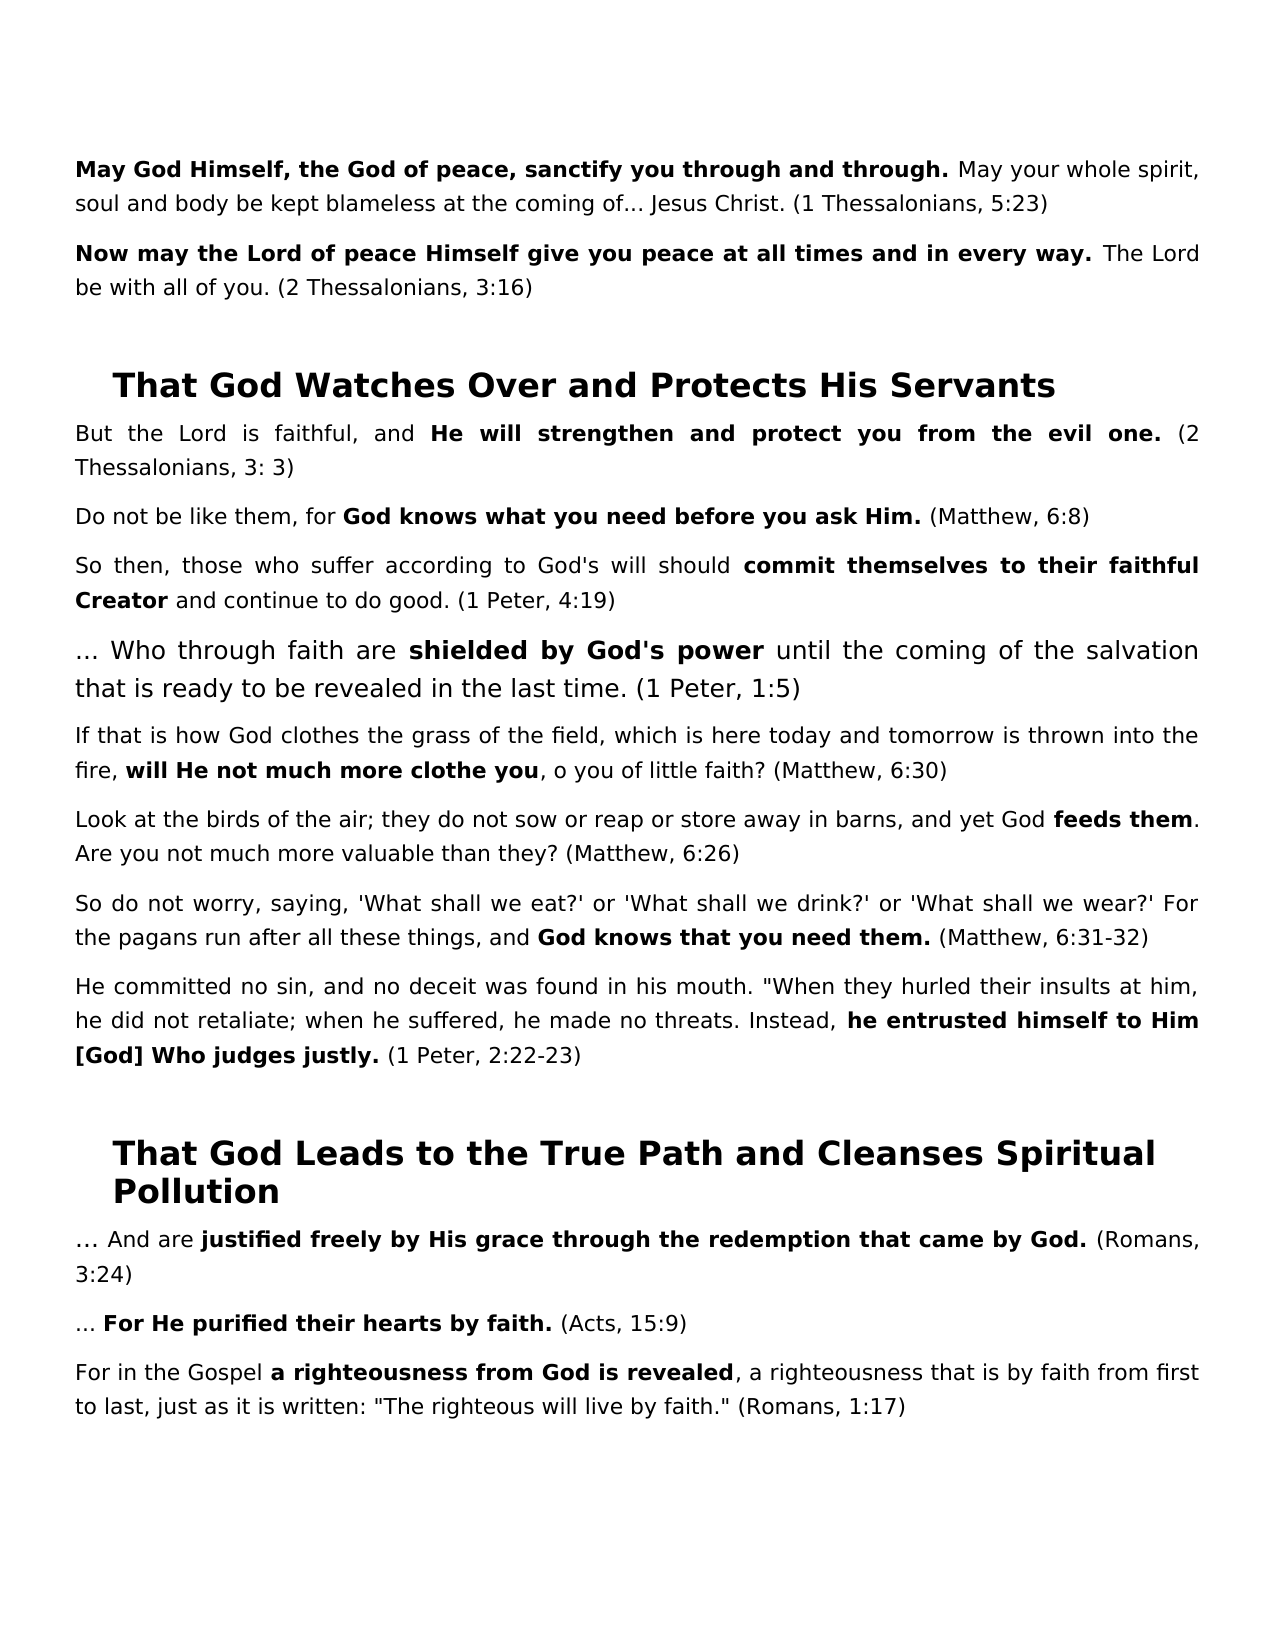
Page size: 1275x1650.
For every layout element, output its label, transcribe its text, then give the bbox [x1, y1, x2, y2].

text Now may the Lord of peace Himself give you peace at all times and in every way. The Lord be with all of you. (2 Thessalonians, 3:16) [75, 233, 1200, 302]
text Do not be like them, for God knows what you need before you ask Him. (Matthew, 6:8) [75, 497, 1200, 531]
text ... Who through faith are shielded by God's power until the coming of the salvation that is ready to be revealed in the last time. (1 Peter, 1:5) [75, 630, 1200, 705]
text ... For He purified their hearts by faith. (Acts, 15:9) [75, 1304, 1200, 1338]
text So do not worry, saying, 'What shall we eat?' or 'What shall we drink?' or 'What shall we wear?' For the pagans run after all these things, and God knows that you need them. (Matthew, 6:31-32) [75, 883, 1200, 952]
text Look at the birds of the air; they do not sow or reap or store away in barns, and yet God feeds them. Are you not much more valuable than they? (Matthew, 6:26) [75, 800, 1200, 869]
text So then, those who suffer according to God's will should commit themselves to their faithful Creator and continue to do good. (1 Peter, 4:19) [75, 546, 1200, 615]
text If that is how God clothes the grass of the field, which is here today and tomorrow is thrown into the fire, will He not much more clothe you, o you of little faith? (Matthew, 6:30) [75, 716, 1200, 785]
text He committed no sin, and no deceit was found in his mouth. "When they hurled their insults at him, he did not retaliate; when he suffered, he made no threats. Instead, he entrusted himself to Him [God] Who judges justly. (1 Peter, 2:22-23) [75, 967, 1200, 1070]
subtitle That God Leads to the True Path and Cleanses Spiritual Pollution [112, 1134, 1200, 1212]
text But the Lord is faithful, and He will strengthen and protect you from the evil one. (2 Thessalonians, 3: 3) [75, 413, 1200, 482]
text For in the Gospel a righteousness from God is revealed, a righteousness that is by faith from first to last, just as it is written: "The righteous will live by faith." (Romans, 1:17) [75, 1353, 1200, 1422]
text May God Himself, the God of peace, sanctify you through and through. May your whole spirit, soul and body be kept blameless at the coming of... Jesus Christ. (1 Thessalonians, 5:23) [75, 150, 1200, 219]
text ... And are justified freely by His grace through the redemption that came by God. (Romans, 3:24) [75, 1220, 1200, 1289]
subtitle That God Watches Over and Protects His Servants [112, 366, 1200, 405]
